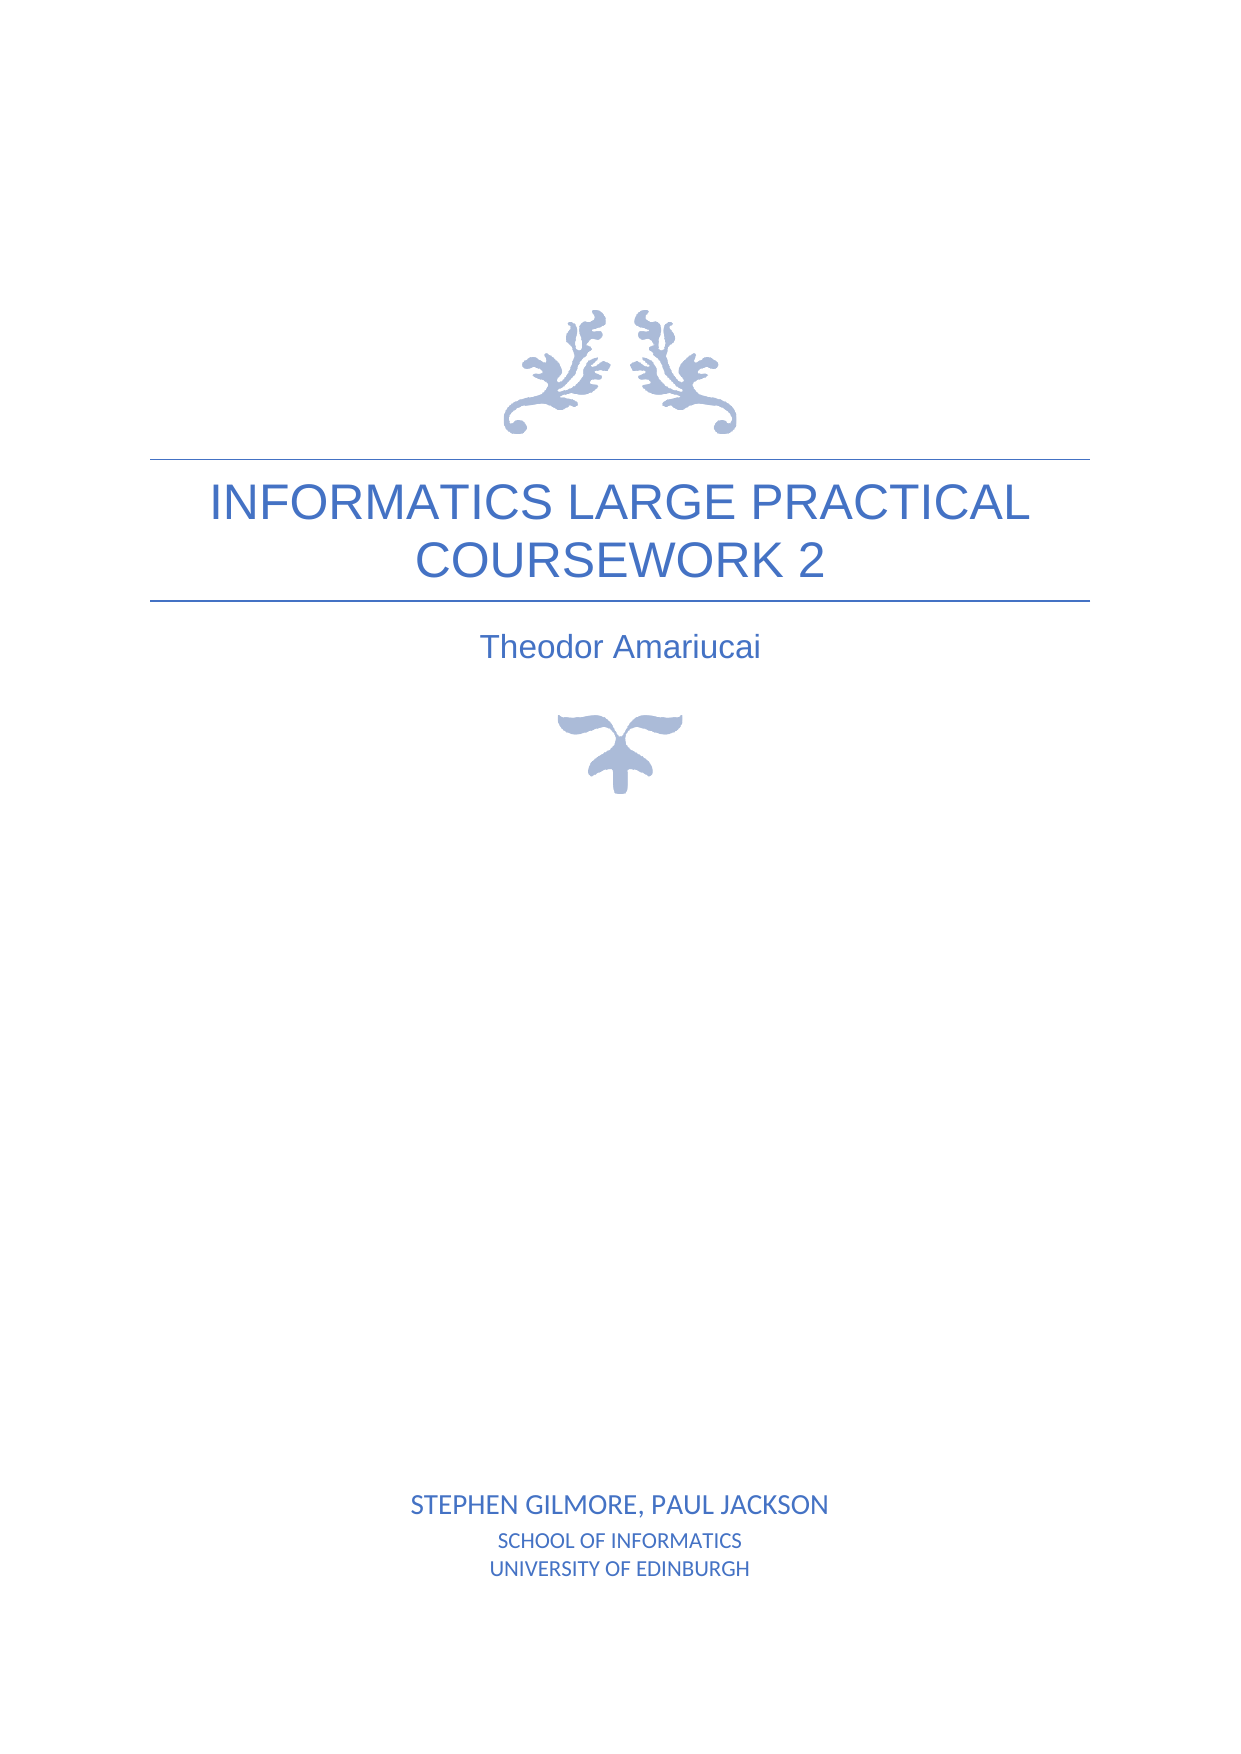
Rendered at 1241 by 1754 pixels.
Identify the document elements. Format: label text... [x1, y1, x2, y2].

text Theodor Amariucai [150, 627, 1090, 665]
picture [503, 310, 737, 434]
text Informatics Large Practical Coursework 2 [150, 460, 1090, 600]
picture [557, 715, 683, 794]
